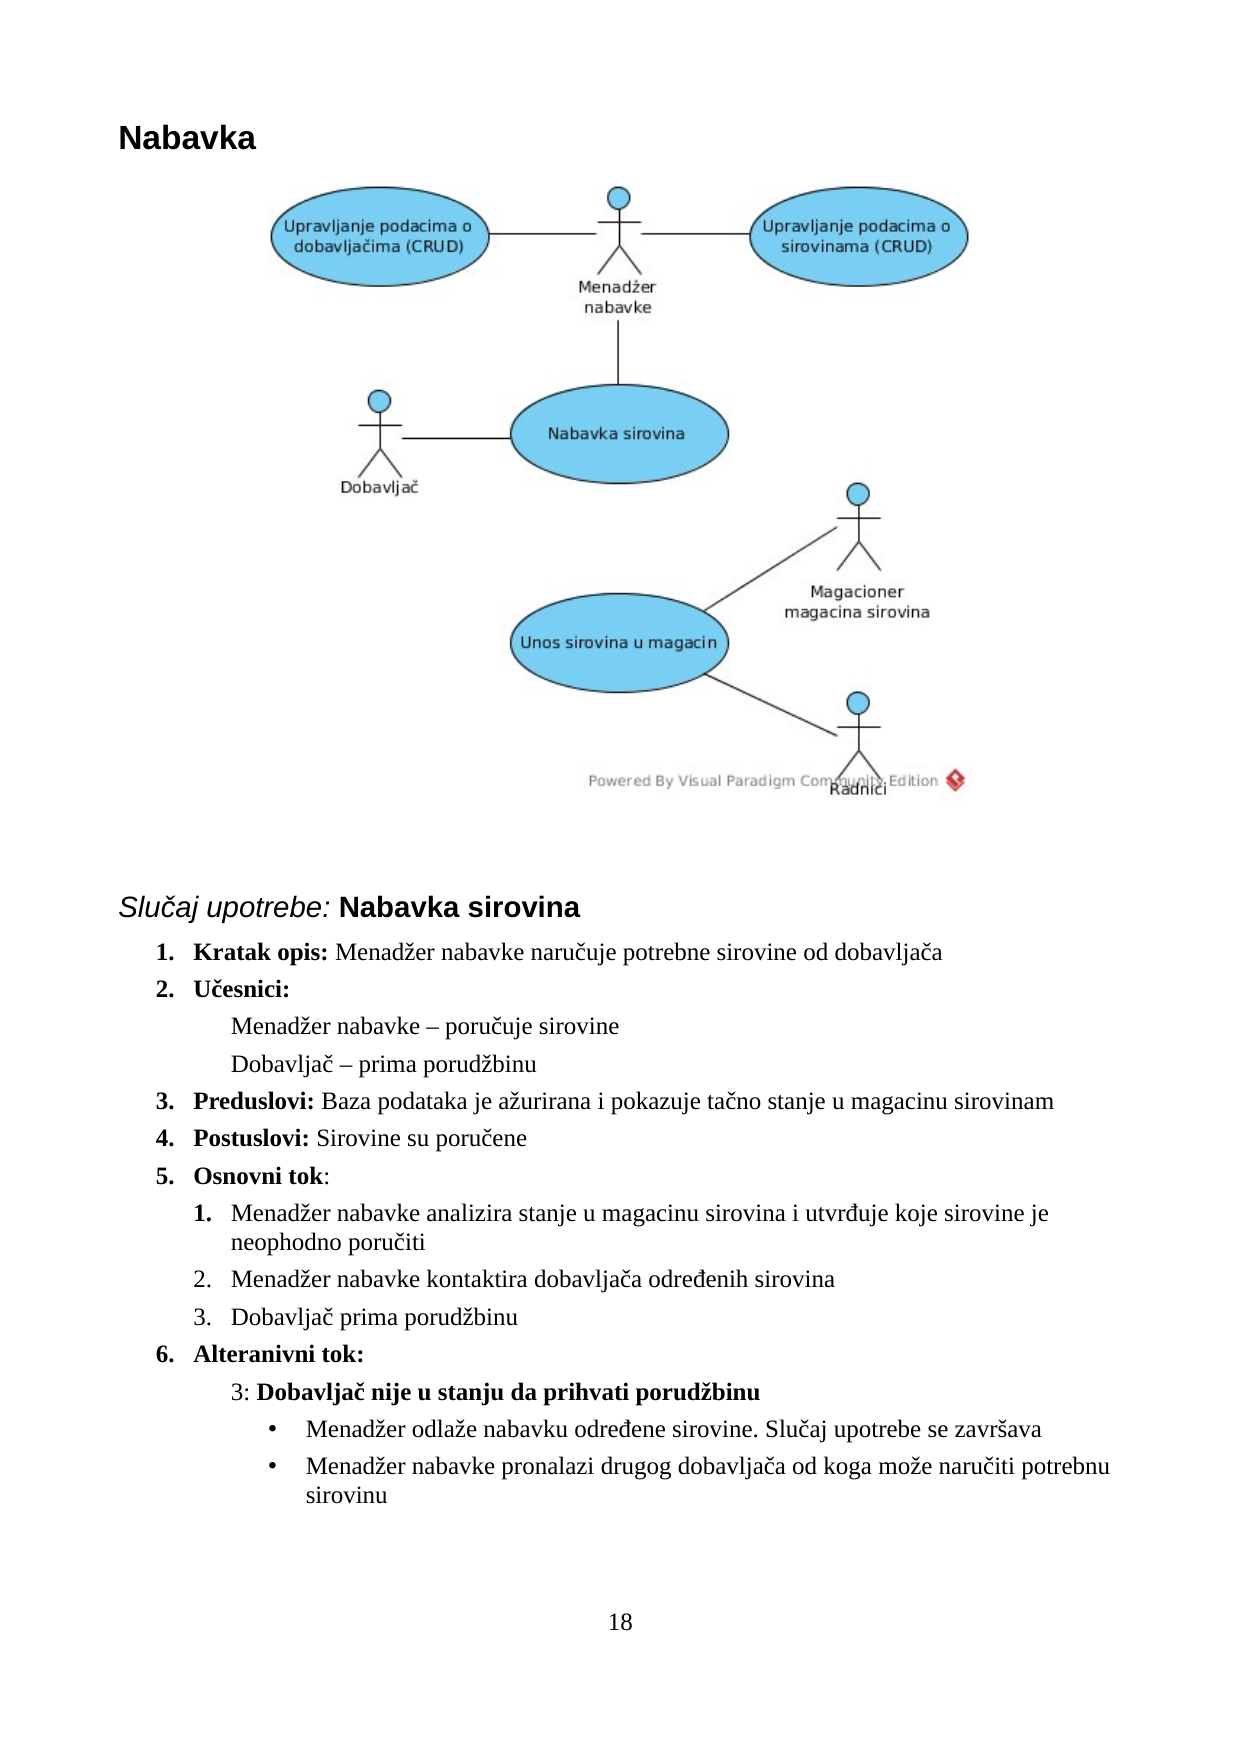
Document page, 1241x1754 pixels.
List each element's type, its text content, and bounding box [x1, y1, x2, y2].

list Menadžer nabavke – poručuje sirovine [231, 1011, 1122, 1040]
subtitle Slučaj upotrebe: Nabavka sirovina [118, 890, 1122, 924]
list Postuslovi: Sirovine su poručene [156, 1123, 1122, 1152]
list Kratak opis: Menadžer nabavke naručuje potrebne sirovine od dobavljača [156, 937, 1122, 965]
subtitle Nabavka [118, 118, 1122, 157]
list Osnovni tok: [156, 1161, 1122, 1190]
list Menadžer odlaže nabavku određene sirovine. Slučaj upotrebe se završava [268, 1414, 1122, 1443]
list Alteranivni tok: [156, 1339, 1122, 1368]
list Menadžer nabavke analizira stanje u magacinu sirovina i utvrđuje koje sirovine je neophodno poručiti [193, 1198, 1122, 1256]
list Menadžer nabavke kontaktira dobavljača određenih sirovina [193, 1264, 1122, 1293]
list Učesnici: [156, 974, 1122, 1003]
list Preduslovi: Baza podataka je ažurirana i pokazuje tačno stanje u magacinu sirovinam [156, 1086, 1122, 1115]
list Dobavljač – prima porudžbinu [231, 1049, 1122, 1077]
list Dobavljač prima porudžbinu [193, 1302, 1122, 1331]
list Menadžer nabavke pronalazi drugog dobavljača od koga može naručiti potrebnu sirovinu [268, 1451, 1122, 1509]
picture [268, 185, 973, 805]
list 3: Dobavljač nije u stanju da prihvati porudžbinu [231, 1377, 1122, 1405]
